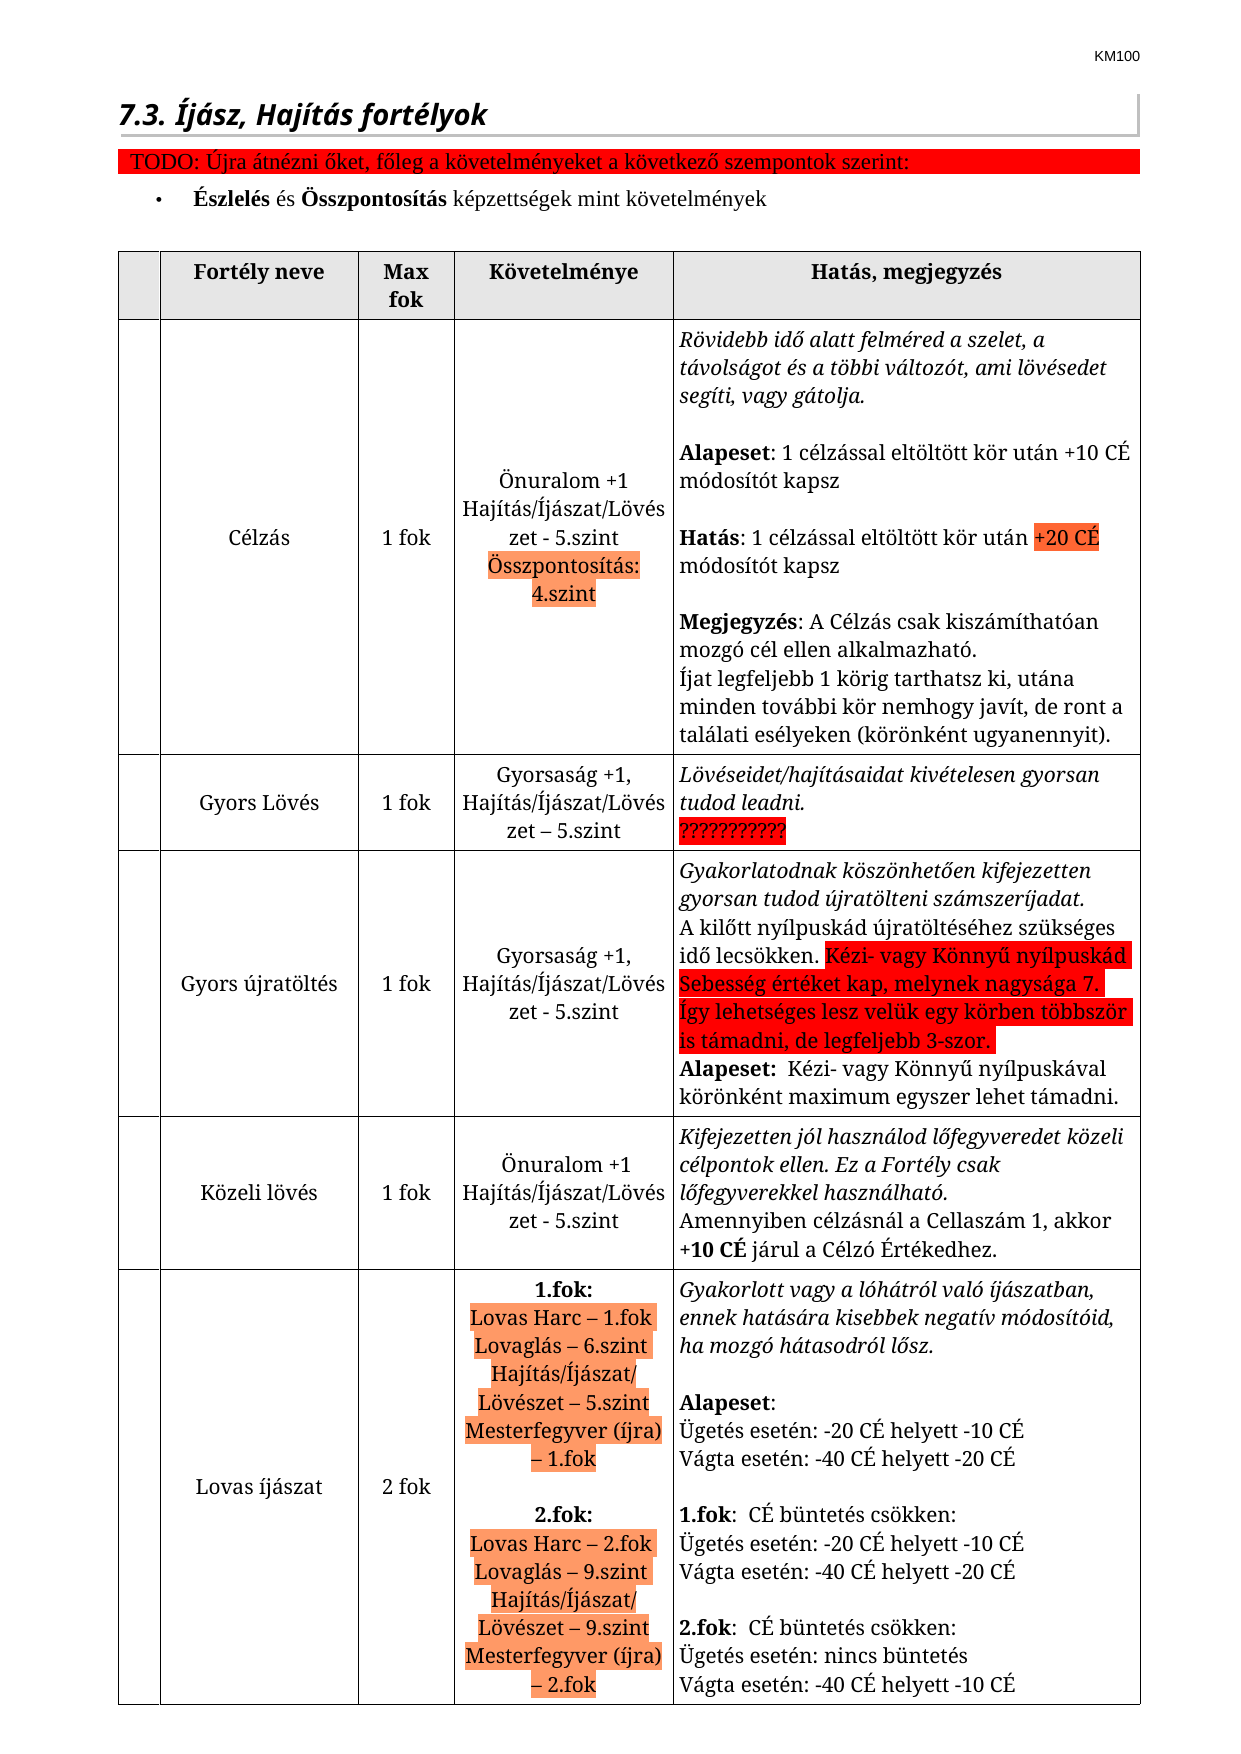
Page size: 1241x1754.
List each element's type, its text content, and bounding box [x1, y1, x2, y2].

table_header Hatás, megjegyzés [674, 252, 1140, 319]
table_header [119, 252, 159, 319]
table_cell 1 fok [359, 320, 454, 754]
table_cell Gyorsaság +1, Hajítás/Íjászat/Lövészet – 5.szint [455, 755, 673, 850]
table_cell Önuralom +1 Hajítás/Íjászat/Lövészet - 5.szint Összpontosítás: 4.szint [455, 320, 673, 754]
table_cell Gyorsaság +1, Hajítás/Íjászat/Lövészet - 5.szint [455, 851, 673, 1116]
table_cell Kifejezetten jól használod lőfegyveredet közeli célpontok ellen. Ez a Fortély csak lőfegyverekkel használható. Amennyiben célzásnál a Cellaszám 1, akkor +10 CÉ járul a Célzó Értékedhez. [674, 1117, 1140, 1269]
table_cell Gyors újratöltés [161, 851, 358, 1116]
table_cell Lovas íjászat [161, 1270, 358, 1704]
table_cell [119, 1270, 159, 1704]
table_cell 2 fok [359, 1270, 454, 1704]
table_cell [119, 1117, 159, 1269]
subtitle Íjász, Hajítás fortélyok [118, 94, 1137, 134]
table_cell 1 fok [359, 851, 454, 1116]
table_cell Közeli lövés [161, 1117, 358, 1269]
table_cell Gyakorlott vagy a lóhátról való íjászatban, ennek hatására kisebbek negatív módosítóid, ha mozgó hátasodról lősz. Alapeset: Ügetés esetén: -20 CÉ helyett -10 CÉ Vágta esetén: -40 CÉ helyett -20 CÉ 1.fok: CÉ büntetés csökken: Ügetés esetén: -20 CÉ helyett -10 CÉ Vágta esetén: -40 CÉ helyett -20 CÉ 2.fok: CÉ büntetés csökken: Ügetés esetén: nincs büntetés Vágta esetén: -40 CÉ helyett -10 CÉ [674, 1270, 1140, 1704]
table_cell [119, 851, 159, 1116]
table_cell Gyors Lövés [161, 755, 358, 850]
list Észlelés és Összpontosítás képzettségek mint követelmények [156, 186, 1140, 212]
table_cell Önuralom +1 Hajítás/Íjászat/Lövészet - 5.szint [455, 1117, 673, 1269]
table_cell 1.fok: Lovas Harc – 1.fok Lovaglás – 6.szint Hajítás/Íjászat/Lövészet – 5.szint Mesterfegyver (íjra) – 1.fok 2.fok: Lovas Harc – 2.fok Lovaglás – 9.szint Hajítás/Íjászat/Lövészet – 9.szint Mesterfegyver (íjra) – 2.fok [455, 1270, 673, 1704]
text TODO: Újra átnézni őket, főleg a követelményeket a következő szempontok szerint: [118, 149, 1140, 174]
table_cell 1 fok [359, 755, 454, 850]
table_header Fortély neve [161, 252, 358, 319]
table_header Max fok [359, 252, 454, 319]
table_cell 1 fok [359, 1117, 454, 1269]
table_cell Lövéseidet/hajításaidat kivételesen gyorsan tudod leadni. ??????????? [674, 755, 1140, 850]
table_cell Célzás [161, 320, 358, 754]
table_header Követelménye [455, 252, 673, 319]
table_cell [119, 320, 159, 754]
table_cell Gyakorlatodnak köszönhetően kifejezetten gyorsan tudod újratölteni számszeríjadat. A kilőtt nyílpuskád újratöltéséhez szükséges idő lecsökken. Kézi- vagy Könnyű nyílpuskád Sebesség értéket kap, melynek nagysága 7. Így lehetséges lesz velük egy körben többször is támadni, de legfeljebb 3-szor. Alapeset: Kézi- vagy Könnyű nyílpuskával körönként maximum egyszer lehet támadni. [674, 851, 1140, 1116]
table_cell [119, 755, 159, 850]
table_cell Rövidebb idő alatt felméred a szelet, a távolságot és a többi változót, ami lövésedet segíti, vagy gátolja. Alapeset: 1 célzással eltöltött kör után +10 CÉ módosítót kapsz Hatás: 1 célzással eltöltött kör után +20 CÉ módosítót kapsz Megjegyzés: A Célzás csak kiszámíthatóan mozgó cél ellen alkalmazható. Íjat legfeljebb 1 körig tarthatsz ki, utána minden további kör nemhogy javít, de ront a találati esélyeken (körönként ugyanennyit). [674, 320, 1140, 754]
